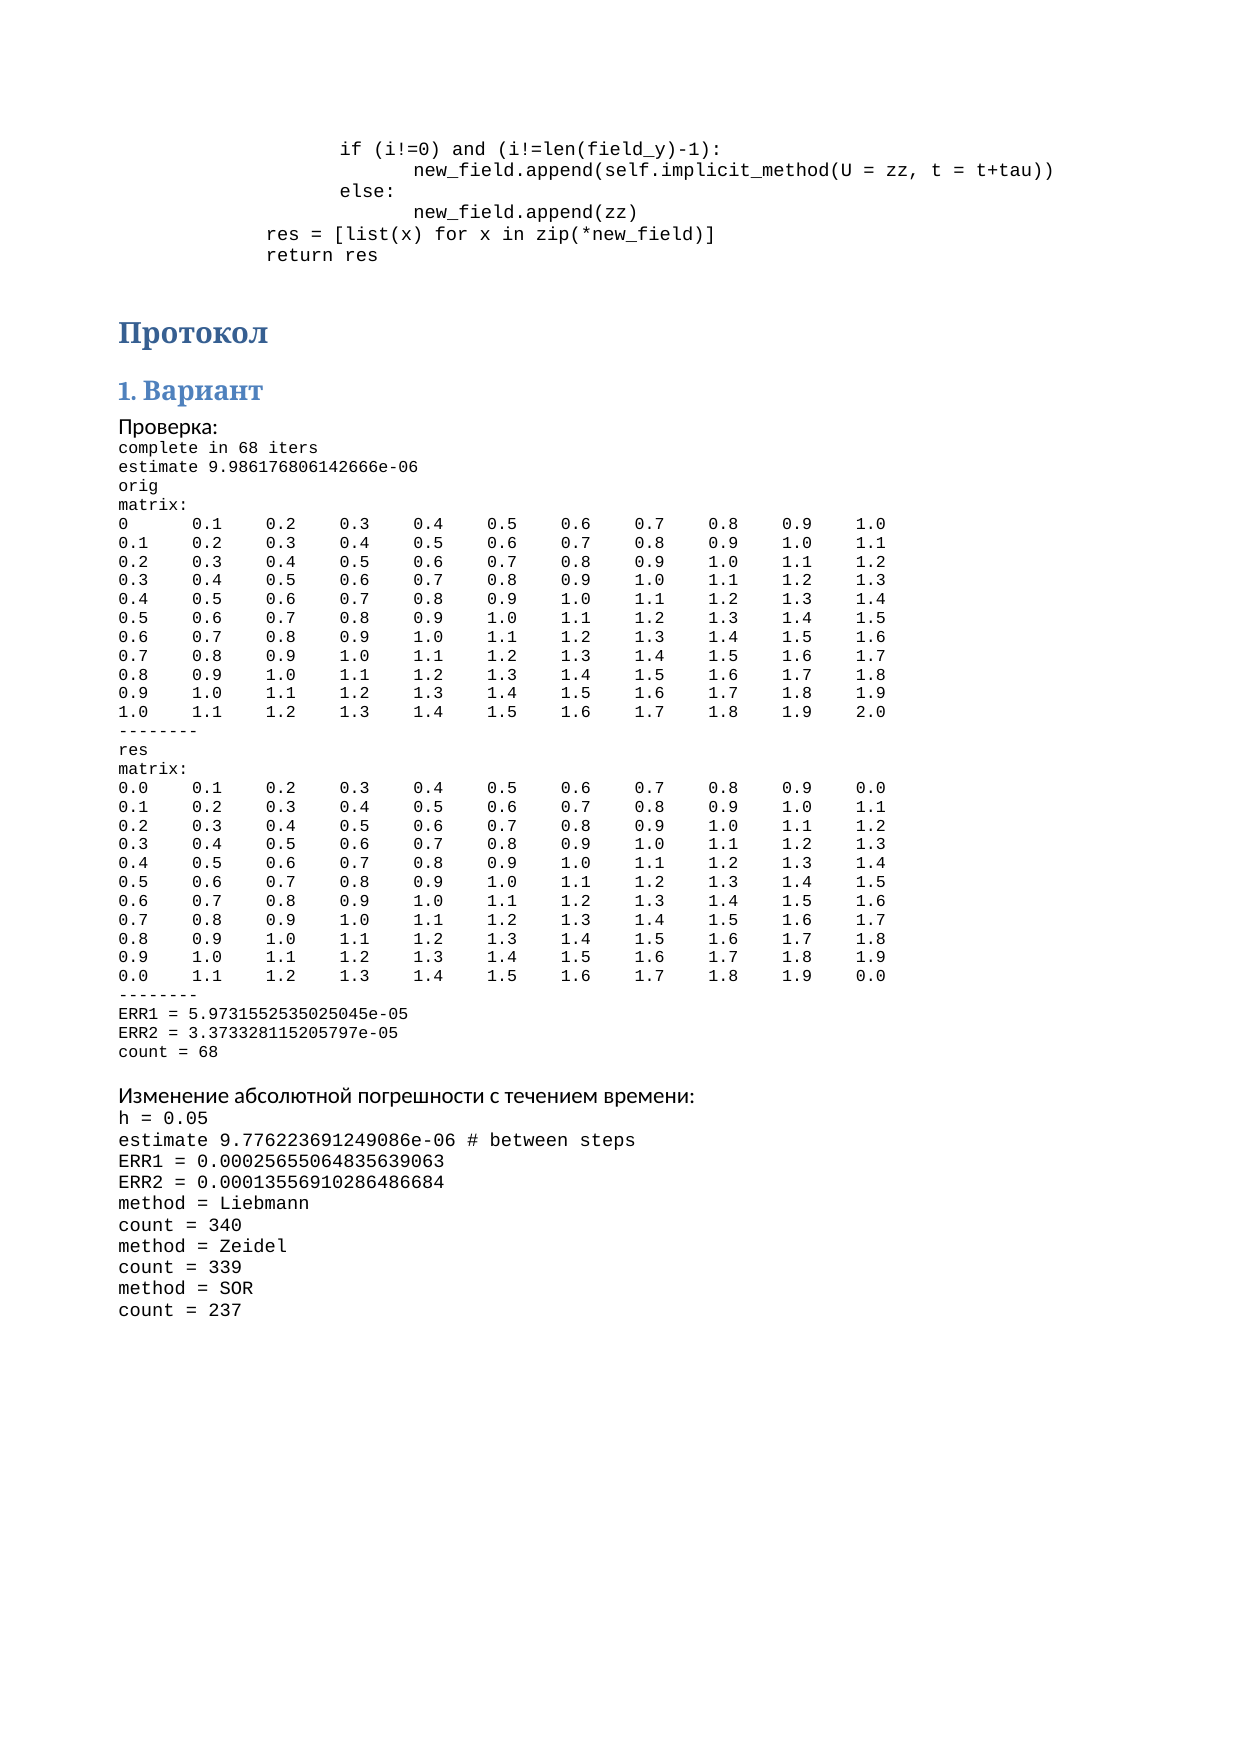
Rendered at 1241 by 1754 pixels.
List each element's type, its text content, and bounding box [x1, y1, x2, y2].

text if (i!=0) and (i!=len(field_y)-1): [118, 139, 1122, 161]
text 0.4 0.5 0.6 0.7 0.8 0.9 1.0 1.1 1.2 1.3 1.4 [118, 855, 1122, 874]
text res [118, 742, 1122, 761]
text new_field.append(zz) [118, 203, 1122, 224]
text 0.8 0.9 1.0 1.1 1.2 1.3 1.4 1.5 1.6 1.7 1.8 [118, 666, 1122, 685]
text 0.3 0.4 0.5 0.6 0.7 0.8 0.9 1.0 1.1 1.2 1.3 [118, 836, 1122, 855]
text 1.0 1.1 1.2 1.3 1.4 1.5 1.6 1.7 1.8 1.9 2.0 [118, 704, 1122, 723]
text count = 340 [118, 1215, 1122, 1237]
text 0.1 0.2 0.3 0.4 0.5 0.6 0.7 0.8 0.9 1.0 1.1 [118, 534, 1122, 553]
text 0.2 0.3 0.4 0.5 0.6 0.7 0.8 0.9 1.0 1.1 1.2 [118, 553, 1122, 572]
text ERR2 = 0.00013556910286486684 [118, 1173, 1122, 1194]
text -------- [118, 723, 1122, 742]
text 0.5 0.6 0.7 0.8 0.9 1.0 1.1 1.2 1.3 1.4 1.5 [118, 874, 1122, 892]
text 0.6 0.7 0.8 0.9 1.0 1.1 1.2 1.3 1.4 1.5 1.6 [118, 892, 1122, 911]
text 0.3 0.4 0.5 0.6 0.7 0.8 0.9 1.0 1.1 1.2 1.3 [118, 572, 1122, 591]
text estimate 9.776223691249086e-06 # between steps [118, 1130, 1122, 1152]
subtitle Протокол [118, 317, 1122, 350]
text Изменение абсолютной погрешности с течением времени: [118, 1081, 1122, 1109]
text 0 0.1 0.2 0.3 0.4 0.5 0.6 0.7 0.8 0.9 1.0 [118, 515, 1122, 534]
text h = 0.05 [118, 1109, 1122, 1130]
text 0.7 0.8 0.9 1.0 1.1 1.2 1.3 1.4 1.5 1.6 1.7 [118, 647, 1122, 666]
text ERR1 = 0.00025655064835639063 [118, 1152, 1122, 1173]
text else: [118, 182, 1122, 203]
text 0.2 0.3 0.4 0.5 0.6 0.7 0.8 0.9 1.0 1.1 1.2 [118, 817, 1122, 836]
text -------- [118, 987, 1122, 1006]
text ERR2 = 3.373328115205797e-05 [118, 1024, 1122, 1043]
text new_field.append(self.implicit_method(U = zz, t = t+tau)) [118, 161, 1122, 182]
text estimate 9.986176806142666e-06 [118, 459, 1122, 478]
text return res [118, 246, 1122, 267]
text 0.1 0.2 0.3 0.4 0.5 0.6 0.7 0.8 0.9 1.0 1.1 [118, 798, 1122, 817]
text 0.5 0.6 0.7 0.8 0.9 1.0 1.1 1.2 1.3 1.4 1.5 [118, 610, 1122, 628]
text res = [list(x) for x in zip(*new_field)] [118, 224, 1122, 246]
text count = 237 [118, 1300, 1122, 1322]
text complete in 68 iters [118, 440, 1122, 459]
subtitle 1. Вариант [118, 376, 1122, 407]
text Проверка: [118, 412, 1122, 440]
text method = SOR [118, 1279, 1122, 1300]
text method = Zeidel [118, 1237, 1122, 1258]
text 0.9 1.0 1.1 1.2 1.3 1.4 1.5 1.6 1.7 1.8 1.9 [118, 949, 1122, 968]
text 0.8 0.9 1.0 1.1 1.2 1.3 1.4 1.5 1.6 1.7 1.8 [118, 930, 1122, 949]
text count = 339 [118, 1258, 1122, 1279]
text method = Liebmann [118, 1194, 1122, 1215]
text matrix: [118, 761, 1122, 779]
text ERR1 = 5.9731552535025045e-05 [118, 1006, 1122, 1024]
text count = 68 [118, 1043, 1122, 1062]
text orig [118, 478, 1122, 497]
text 0.7 0.8 0.9 1.0 1.1 1.2 1.3 1.4 1.5 1.6 1.7 [118, 911, 1122, 930]
text 0.0 1.1 1.2 1.3 1.4 1.5 1.6 1.7 1.8 1.9 0.0 [118, 968, 1122, 987]
text 0.9 1.0 1.1 1.2 1.3 1.4 1.5 1.6 1.7 1.8 1.9 [118, 685, 1122, 704]
text 0.6 0.7 0.8 0.9 1.0 1.1 1.2 1.3 1.4 1.5 1.6 [118, 628, 1122, 647]
text 0.0 0.1 0.2 0.3 0.4 0.5 0.6 0.7 0.8 0.9 0.0 [118, 779, 1122, 798]
text matrix: [118, 497, 1122, 515]
text 0.4 0.5 0.6 0.7 0.8 0.9 1.0 1.1 1.2 1.3 1.4 [118, 591, 1122, 610]
